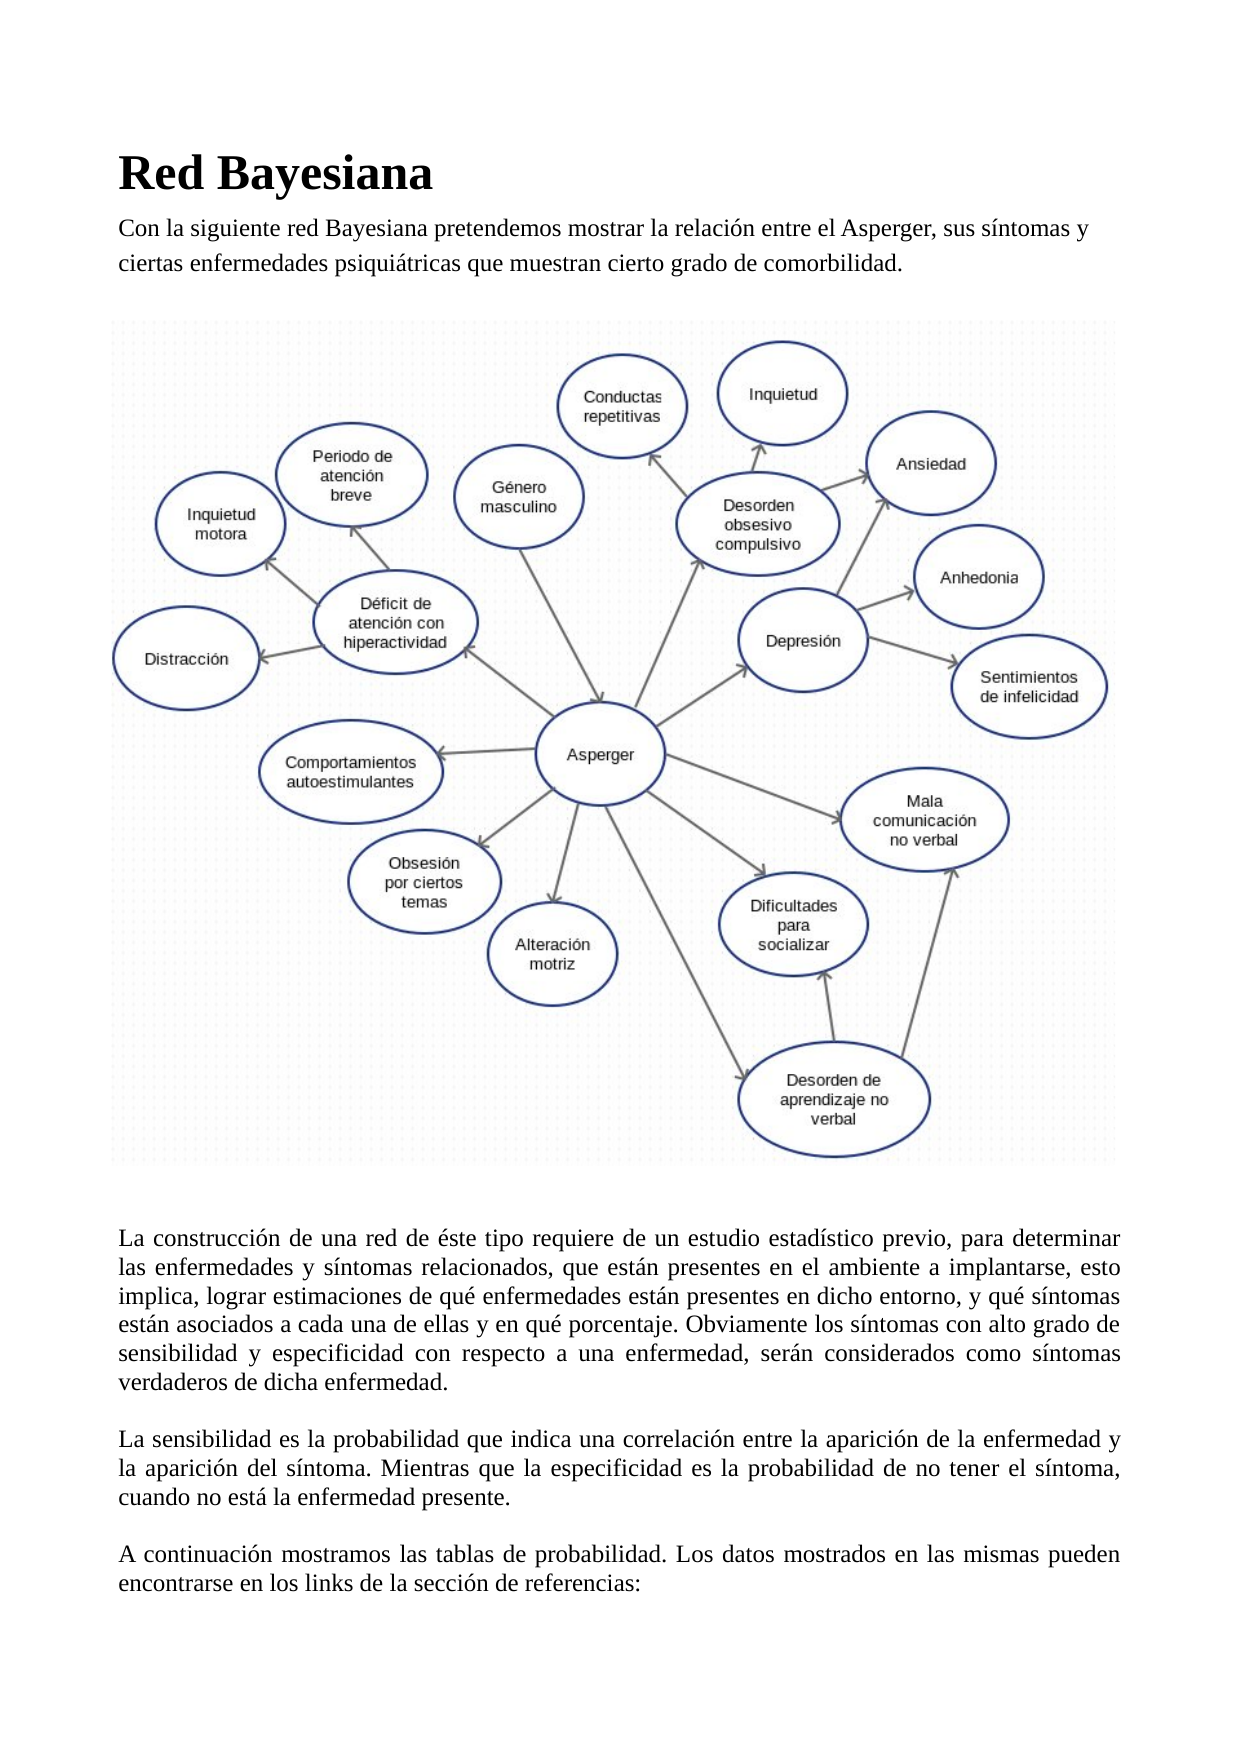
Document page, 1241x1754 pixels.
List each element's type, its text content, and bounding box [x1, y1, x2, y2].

text La construcción de una red de éste tipo requiere de un estudio estadístico previo, para determinar las enfermedades y síntomas relacionados, que están presentes en el ambiente a implantarse, esto implica, lograr estimaciones de qué enfermedades están presentes en dicho entorno, y qué síntomas están asociados a cada una de ellas y en qué porcentaje. Obviamente los síntomas con alto grado de sensibilidad y especificidad con respecto a una enfermedad, serán considerados como síntomas verdaderos de dicha enfermedad. [118, 1223, 1122, 1396]
picture [111, 320, 1116, 1166]
text Con la siguiente red Bayesiana pretendemos mostrar la relación entre el Asperger, sus síntomas y ciertas enfermedades psiquiátricas que muestran cierto grado de comorbilidad. [118, 213, 1122, 276]
text La sensibilidad es la probabilidad que indica una correlación entre la aparición de la enfermedad y la aparición del síntoma. Mientras que la especificidad es la probabilidad de no tener el síntoma, cuando no está la enfermedad presente. [118, 1424, 1122, 1511]
subtitle Red Bayesiana [118, 143, 1122, 201]
text A continuación mostramos las tablas de probabilidad. Los datos mostrados en las mismas pueden encontrarse en los links de la sección de referencias: [118, 1539, 1122, 1597]
